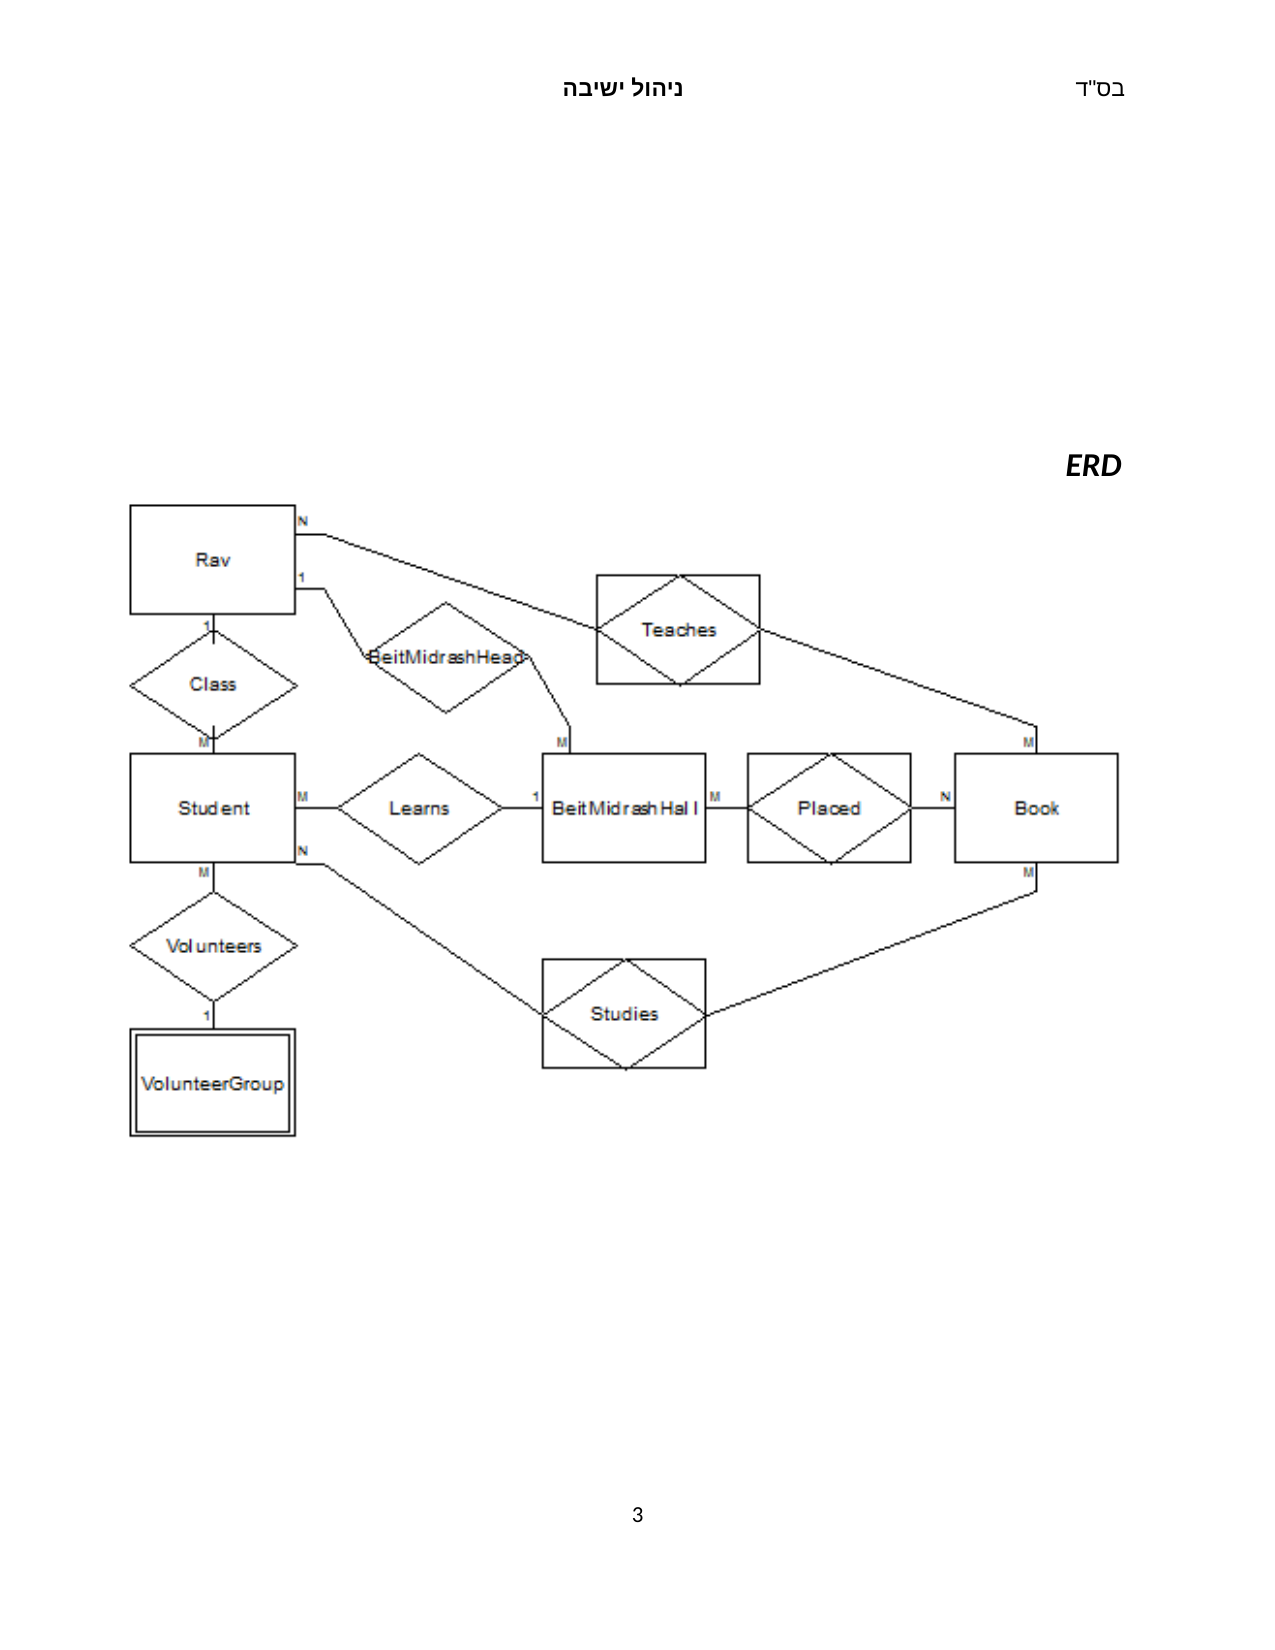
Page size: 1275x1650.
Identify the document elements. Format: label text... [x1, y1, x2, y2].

text ERD [150, 444, 1125, 484]
